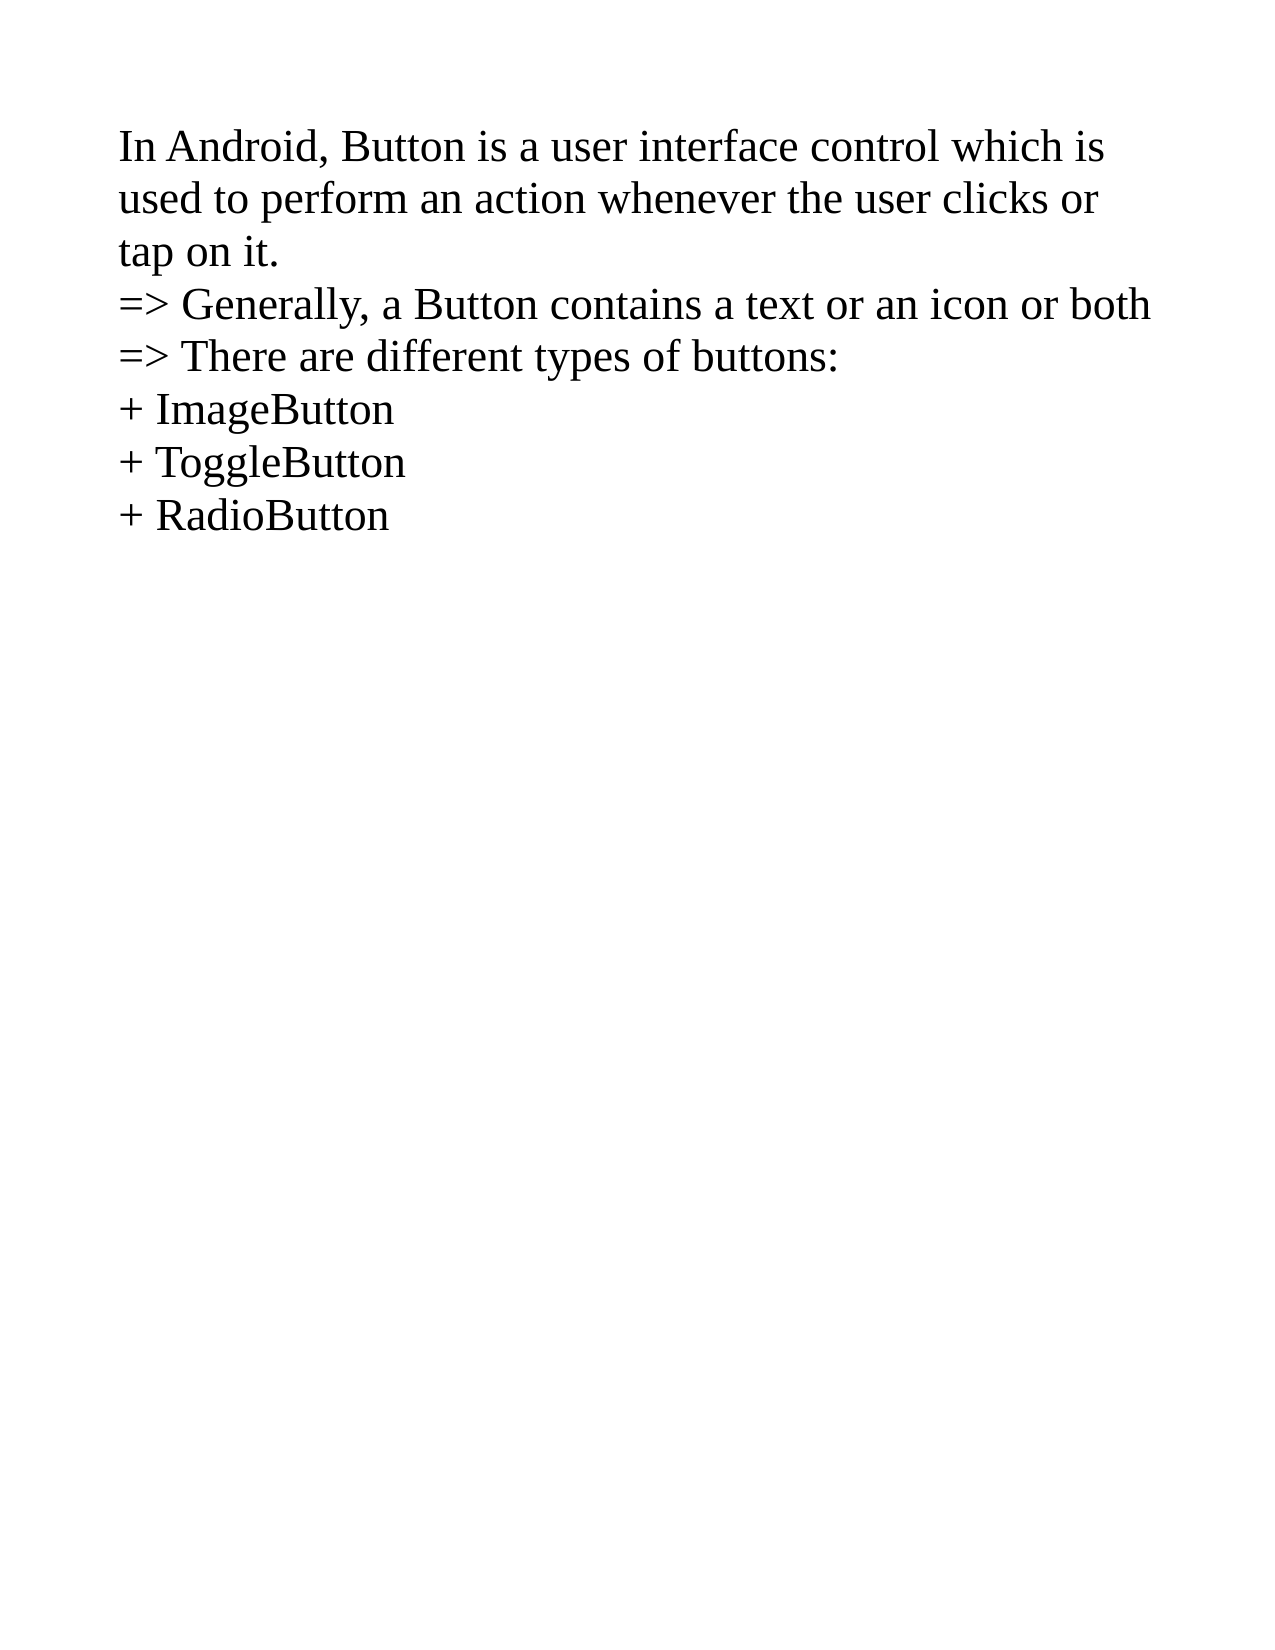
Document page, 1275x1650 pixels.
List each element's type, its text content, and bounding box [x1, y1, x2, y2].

text => There are different types of buttons: [118, 329, 1157, 382]
text + ImageButton [118, 382, 1157, 434]
text + RadioButton [118, 487, 1157, 540]
text In Android, Button is a user interface control which is used to perform an action whenever the user clicks or tap on it. [118, 118, 1157, 276]
text + ToggleButton [118, 434, 1157, 487]
text => Generally, a Button contains a text or an icon or both [118, 276, 1157, 329]
